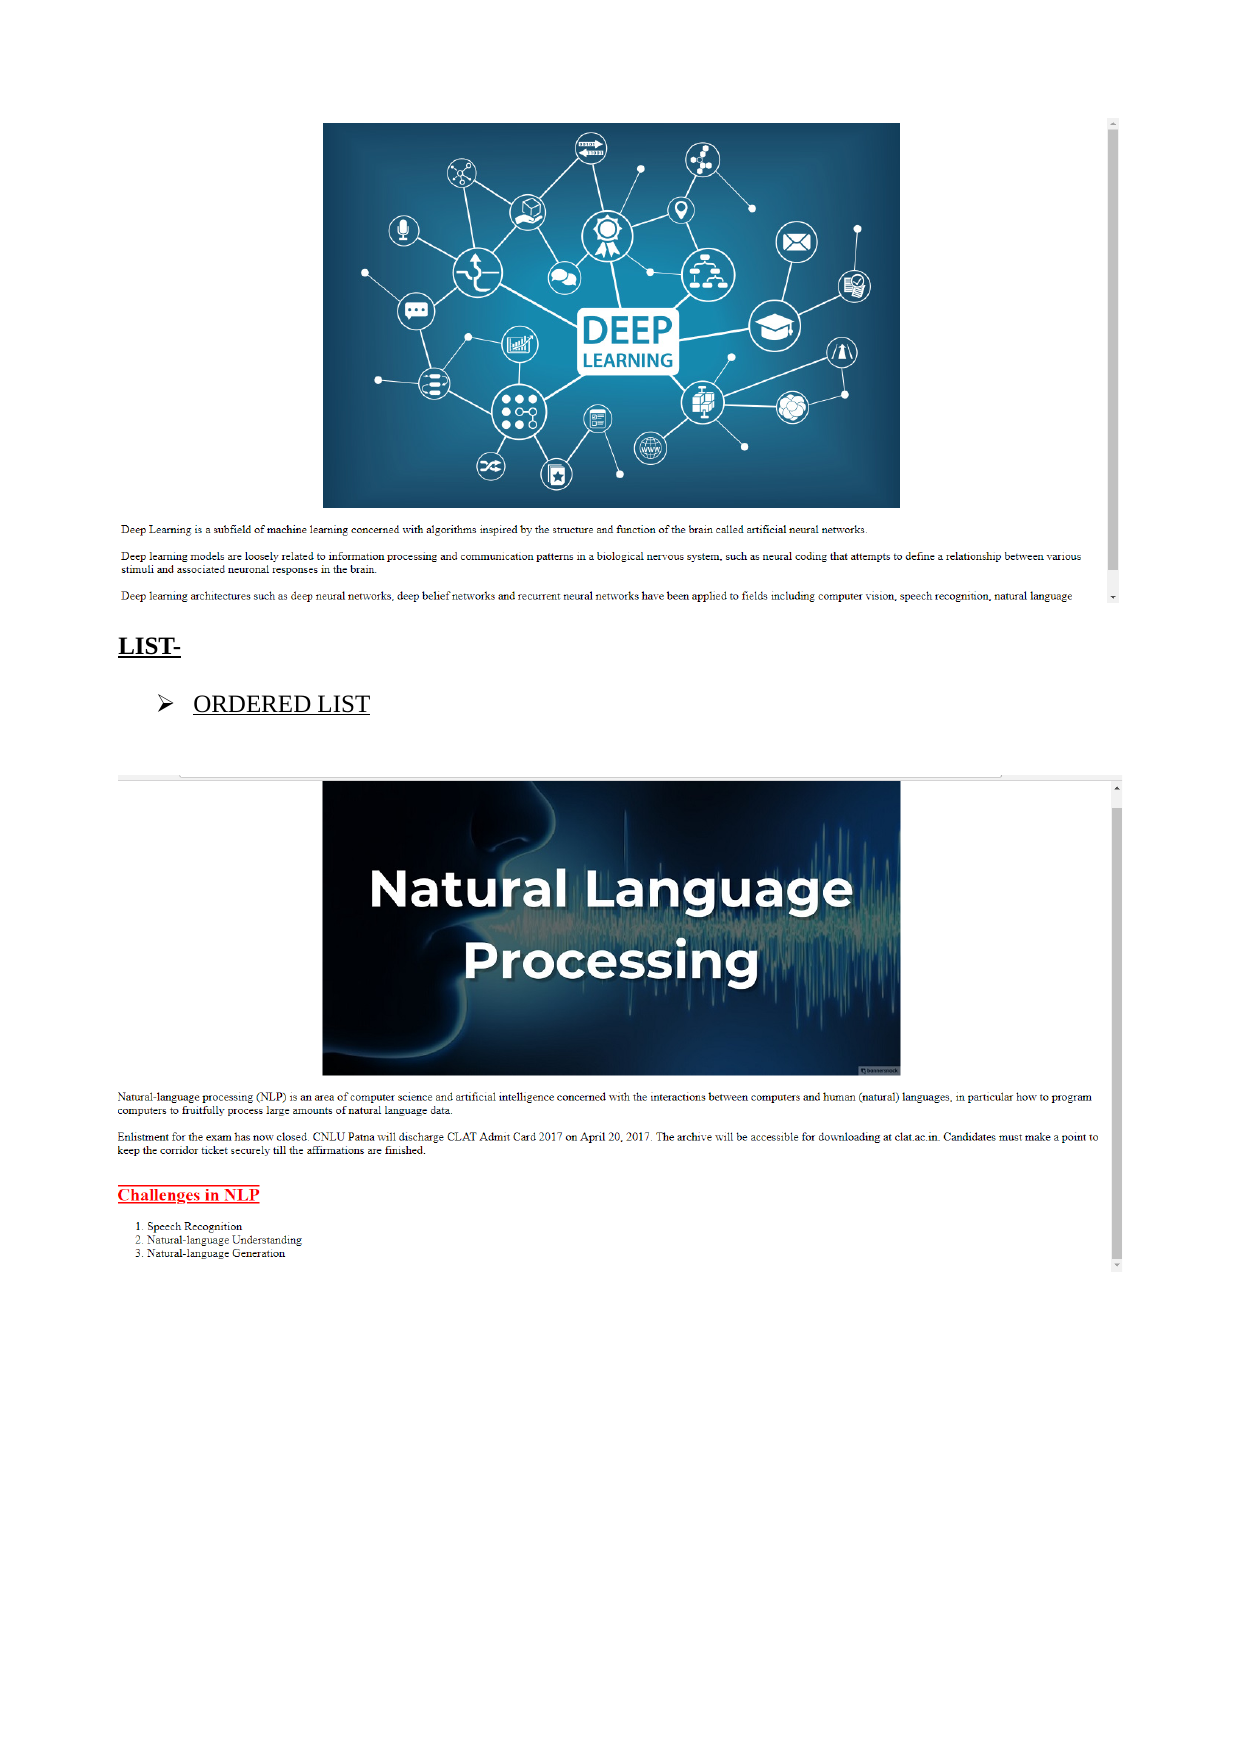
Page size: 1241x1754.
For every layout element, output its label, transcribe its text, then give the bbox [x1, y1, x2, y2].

text LIST- [118, 631, 1122, 660]
list ORDERED LIST [156, 689, 1122, 717]
